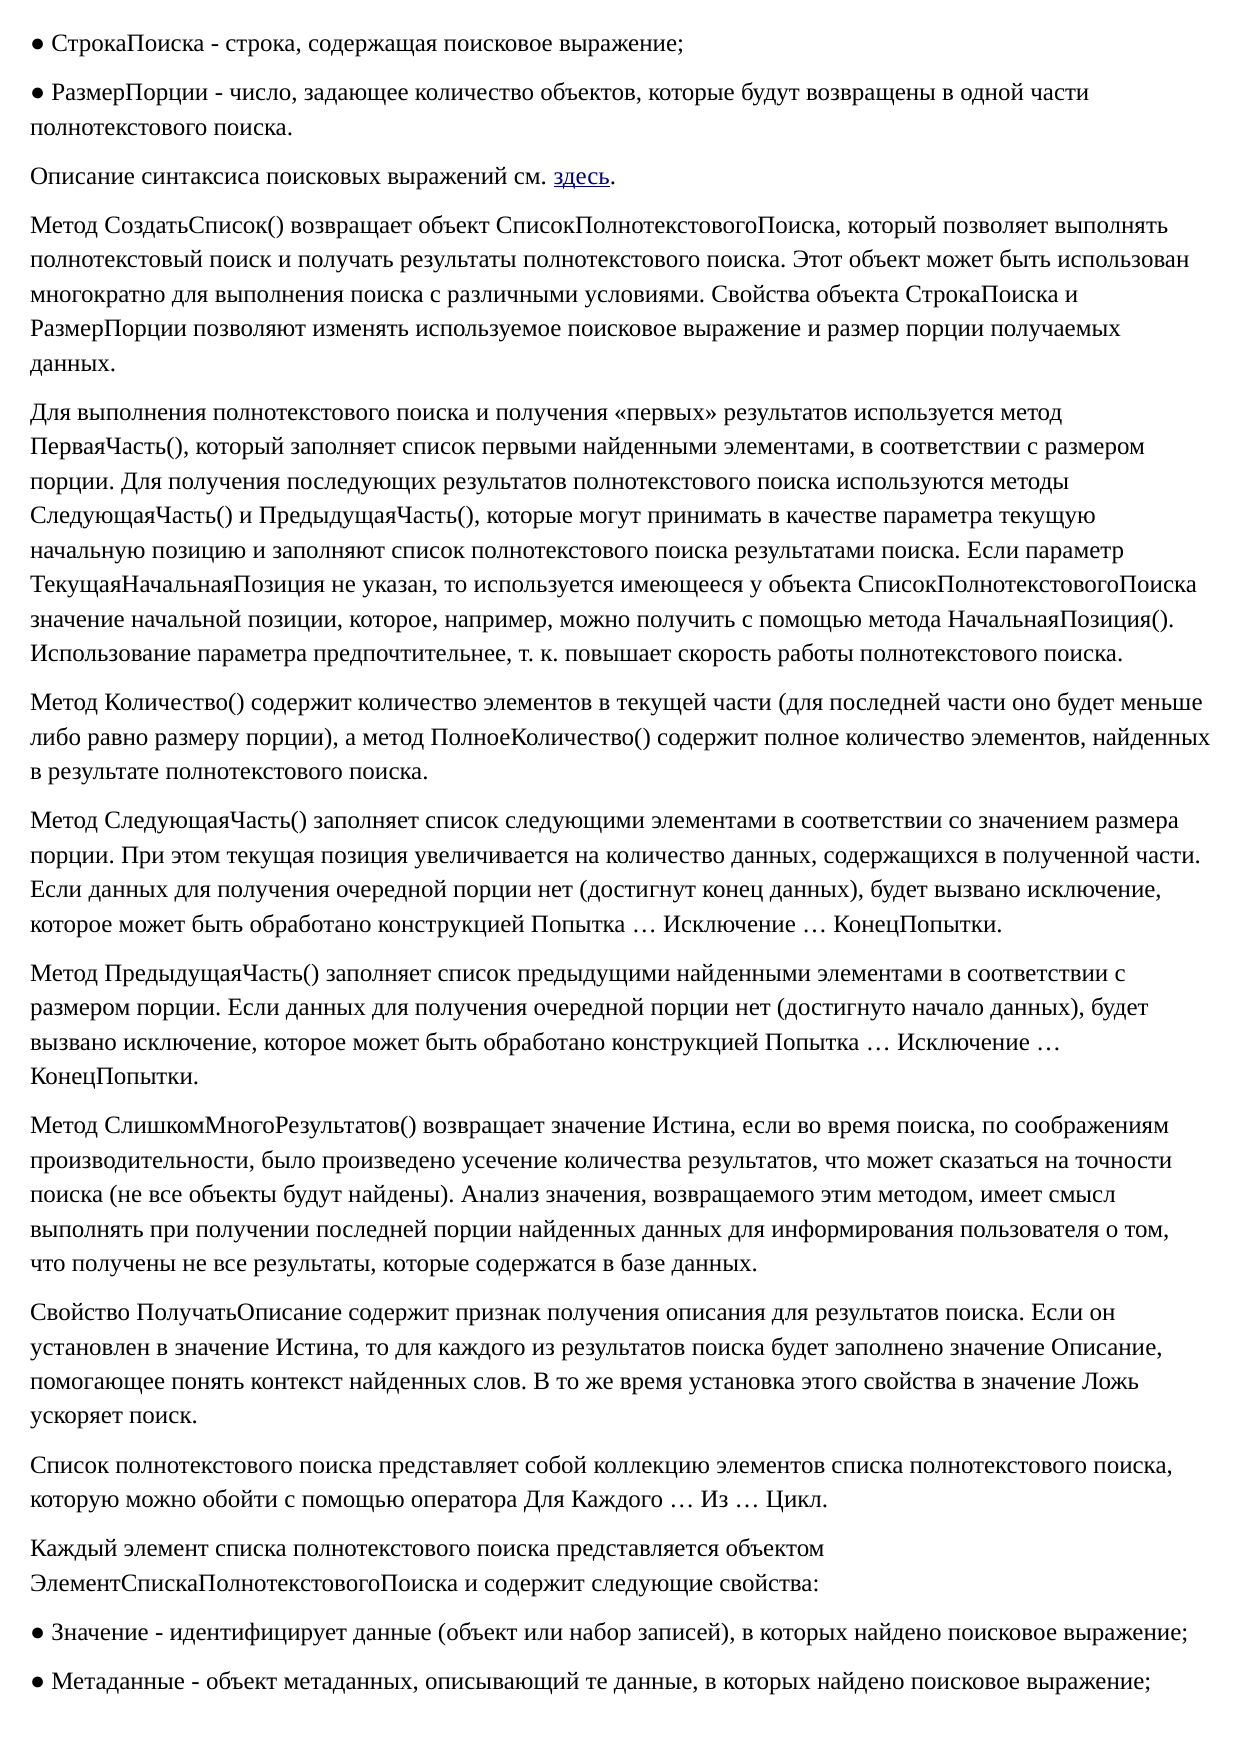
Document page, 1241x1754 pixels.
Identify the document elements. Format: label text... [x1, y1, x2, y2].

text Каждый элемент списка полнотекстового поиска представляется объектом ЭлементСпискаПолнотекстовогоПоиска и содержит следующие свойства: [30, 1533, 1211, 1596]
text Метод СлишкомМногоРезультатов() возвращает значение Истина, если во время поиска, по соображениям производительности, было произведено усечение количества результатов, что может сказаться на точности поиска (не все объекты будут найдены). Анализ значения, возвращаемого этим методом, имеет смысл выполнять при получении последней порции найденных данных для информирования пользователя о том, что получены не все результаты, которые содержатся в базе данных. [30, 1110, 1211, 1277]
text ● Значение ‑ идентифицирует данные (объект или набор записей), в которых найдено поисковое выражение; [30, 1617, 1211, 1646]
text Список полнотекстового поиска представляет собой коллекцию элементов списка полнотекстового поиска, которую можно обойти с помощью оператора Для Каждого … Из … Цикл. [30, 1450, 1211, 1513]
text Описание синтаксиса поисковых выражений см. здесь. [30, 161, 1211, 189]
text Метод ПредыдущаяЧасть() заполняет список предыдущими найденными элементами в соответствии с размером порции. Если данных для получения очередной порции нет (достигнуто начало данных), будет вызвано исключение, которое может быть обработано конструкцией Попытка … Исключение … КонецПопытки. [30, 958, 1211, 1090]
text ● Метаданные ‑ объект метаданных, описывающий те данные, в которых найдено поисковое выражение; [30, 1666, 1211, 1694]
text Метод СледующаяЧасть() заполняет список следующими элементами в соответствии со значением размера порции. При этом текущая позиция увеличивается на количество данных, содержащихся в полученной части. Если данных для получения очередной порции нет (достигнут конец данных), будет вызвано исключение, которое может быть обработано конструкцией Попытка … Исключение … КонецПопытки. [30, 805, 1211, 937]
text ● РазмерПорции ‑ число, задающее количество объектов, которые будут возвращены в одной части полнотекстового поиска. [30, 77, 1211, 140]
text ● СтрокаПоиска ‑ строка, содержащая поисковое выражение; [30, 28, 1211, 57]
text Метод Количество() содержит количество элементов в текущей части (для последней части оно будет меньше либо равно размеру порции), а метод ПолноеКоличество() содержит полное количество элементов, найденных в результате полнотекстового поиска. [30, 687, 1211, 785]
text Свойство ПолучатьОписание содержит признак получения описания для результатов поиска. Если он установлен в значение Истина, то для каждого из результатов поиска будет заполнено значение Описание, помогающее понять контекст найденных слов. В то же время установка этого свойства в значение Ложь ускоряет поиск. [30, 1297, 1211, 1429]
text Метод СоздатьСписок() возвращает объект СписокПолнотекстовогоПоиска, который позволяет выполнять полнотекстовый поиск и получать результаты полнотекстового поиска. Этот объект может быть использован многократно для выполнения поиска с различными условиями. Свойства объекта СтрокаПоиска и РазмерПорции позволяют изменять используемое поисковое выражение и размер порции получаемых данных. [30, 210, 1211, 376]
text Для выполнения полнотекстового поиска и получения «первых» результатов используется метод ПерваяЧасть(), который заполняет список первыми найденными элементами, в соответствии с размером порции. Для получения последующих результатов полнотекстового поиска используются методы СледующаяЧасть() и ПредыдущаяЧасть(), которые могут принимать в качестве параметра текущую начальную позицию и заполняют список полнотекстового поиска результатами поиска. Если параметр ТекущаяНачальнаяПозиция не указан, то используется имеющееся у объекта СписокПолнотекстовогоПоиска значение начальной позиции, которое, например, можно получить с помощью метода НачальнаяПозиция(). Использование параметра предпочтительнее, т. к. повышает скорость работы полнотекстового поиска. [30, 397, 1211, 667]
